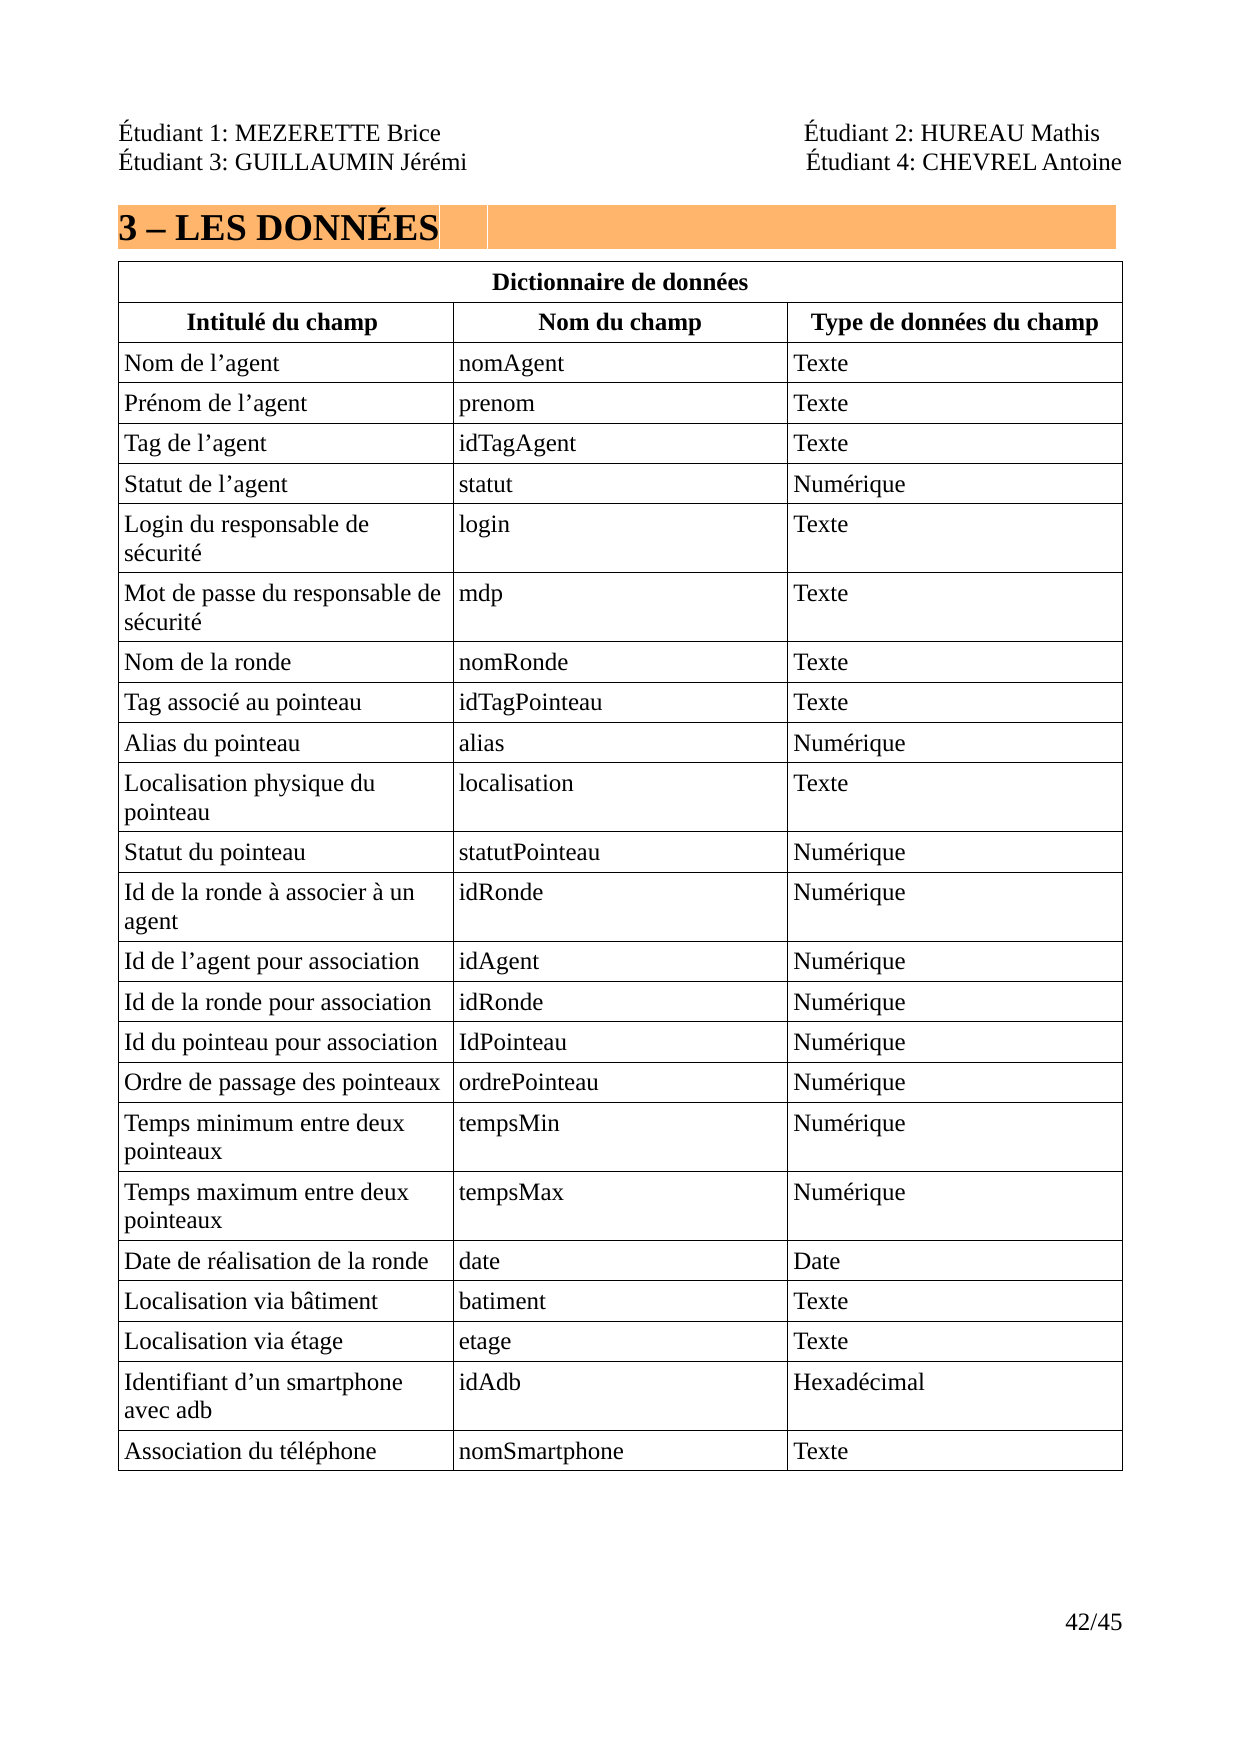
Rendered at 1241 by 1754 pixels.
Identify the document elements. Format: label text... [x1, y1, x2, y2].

table_cell alias [454, 723, 787, 762]
table_cell Texte [788, 1322, 1122, 1361]
table_cell Localisation via étage [119, 1322, 453, 1361]
table_cell Numérique [788, 982, 1122, 1021]
table_cell idTagPointeau [454, 683, 787, 722]
table_cell Date de réalisation de la ronde [119, 1241, 453, 1280]
table_cell Hexadécimal [788, 1362, 1122, 1430]
table_cell Alias du pointeau [119, 723, 453, 762]
table_cell Numérique [788, 1103, 1122, 1171]
table_cell Localisation via bâtiment [119, 1281, 453, 1321]
table_cell etage [454, 1322, 787, 1361]
table_cell Temps maximum entre deux pointeaux [119, 1172, 453, 1240]
table_cell idRonde [454, 982, 787, 1021]
table_cell Association du téléphone [119, 1431, 453, 1470]
table_cell Texte [788, 642, 1122, 682]
table_cell Identifiant d’un smartphone avec adb [119, 1362, 453, 1430]
table_cell Temps minimum entre deux pointeaux [119, 1103, 453, 1171]
table_cell Id de la ronde pour association [119, 982, 453, 1021]
table_cell idAgent [454, 942, 787, 981]
table_cell idTagAgent [454, 424, 787, 463]
subtitle 3 – LES DONNÉES [118, 205, 1122, 249]
table_cell Numérique [788, 1022, 1122, 1062]
table_cell Tag de l’agent [119, 424, 453, 463]
table_cell Texte [788, 383, 1122, 422]
table_cell Texte [788, 1281, 1122, 1321]
table_cell tempsMin [454, 1103, 787, 1171]
table_cell Intitulé du champ [119, 303, 453, 342]
table_cell localisation [454, 763, 787, 831]
table_cell Type de données du champ [788, 303, 1122, 342]
table_cell Tag associé au pointeau [119, 683, 453, 722]
table_cell nomRonde [454, 642, 787, 682]
table_cell Texte [788, 1431, 1122, 1470]
table_cell Texte [788, 763, 1122, 831]
table_cell Localisation physique du pointeau [119, 763, 453, 831]
table_cell Id de l’agent pour association [119, 942, 453, 981]
table_cell Statut de l’agent [119, 464, 453, 503]
table_cell mdp [454, 573, 787, 641]
table_cell Date [788, 1241, 1122, 1280]
table_cell tempsMax [454, 1172, 787, 1240]
table_cell login [454, 504, 787, 572]
table_cell nomSmartphone [454, 1431, 787, 1470]
table_cell Login du responsable de sécurité [119, 504, 453, 572]
table_cell Numérique [788, 873, 1122, 941]
table_cell Numérique [788, 464, 1122, 503]
table_cell Id de la ronde à associer à un agent [119, 873, 453, 941]
table_cell Texte [788, 343, 1122, 382]
table_cell Numérique [788, 832, 1122, 872]
table_cell Ordre de passage des pointeaux [119, 1063, 453, 1102]
table_cell batiment [454, 1281, 787, 1321]
table_cell IdPointeau [454, 1022, 787, 1062]
table_cell Texte [788, 424, 1122, 463]
table_cell nomAgent [454, 343, 787, 382]
table_cell Prénom de l’agent [119, 383, 453, 422]
table_cell date [454, 1241, 787, 1280]
table_cell Id du pointeau pour association [119, 1022, 453, 1062]
table_cell Nom du champ [454, 303, 787, 342]
table_cell statutPointeau [454, 832, 787, 872]
table_cell ordrePointeau [454, 1063, 787, 1102]
table_cell Nom de la ronde [119, 642, 453, 682]
table_cell idRonde [454, 873, 787, 941]
table_cell prenom [454, 383, 787, 422]
table_cell Mot de passe du responsable de sécurité [119, 573, 453, 641]
table_cell statut [454, 464, 787, 503]
table_cell Numérique [788, 723, 1122, 762]
table_cell idAdb [454, 1362, 787, 1430]
table_cell Texte [788, 504, 1122, 572]
table_cell Statut du pointeau [119, 832, 453, 872]
table_cell Nom de l’agent [119, 343, 453, 382]
table_cell Texte [788, 683, 1122, 722]
table_header Dictionnaire de données [119, 262, 1122, 302]
table_cell Numérique [788, 942, 1122, 981]
table_cell Numérique [788, 1172, 1122, 1240]
table_cell Numérique [788, 1063, 1122, 1102]
table_cell Texte [788, 573, 1122, 641]
